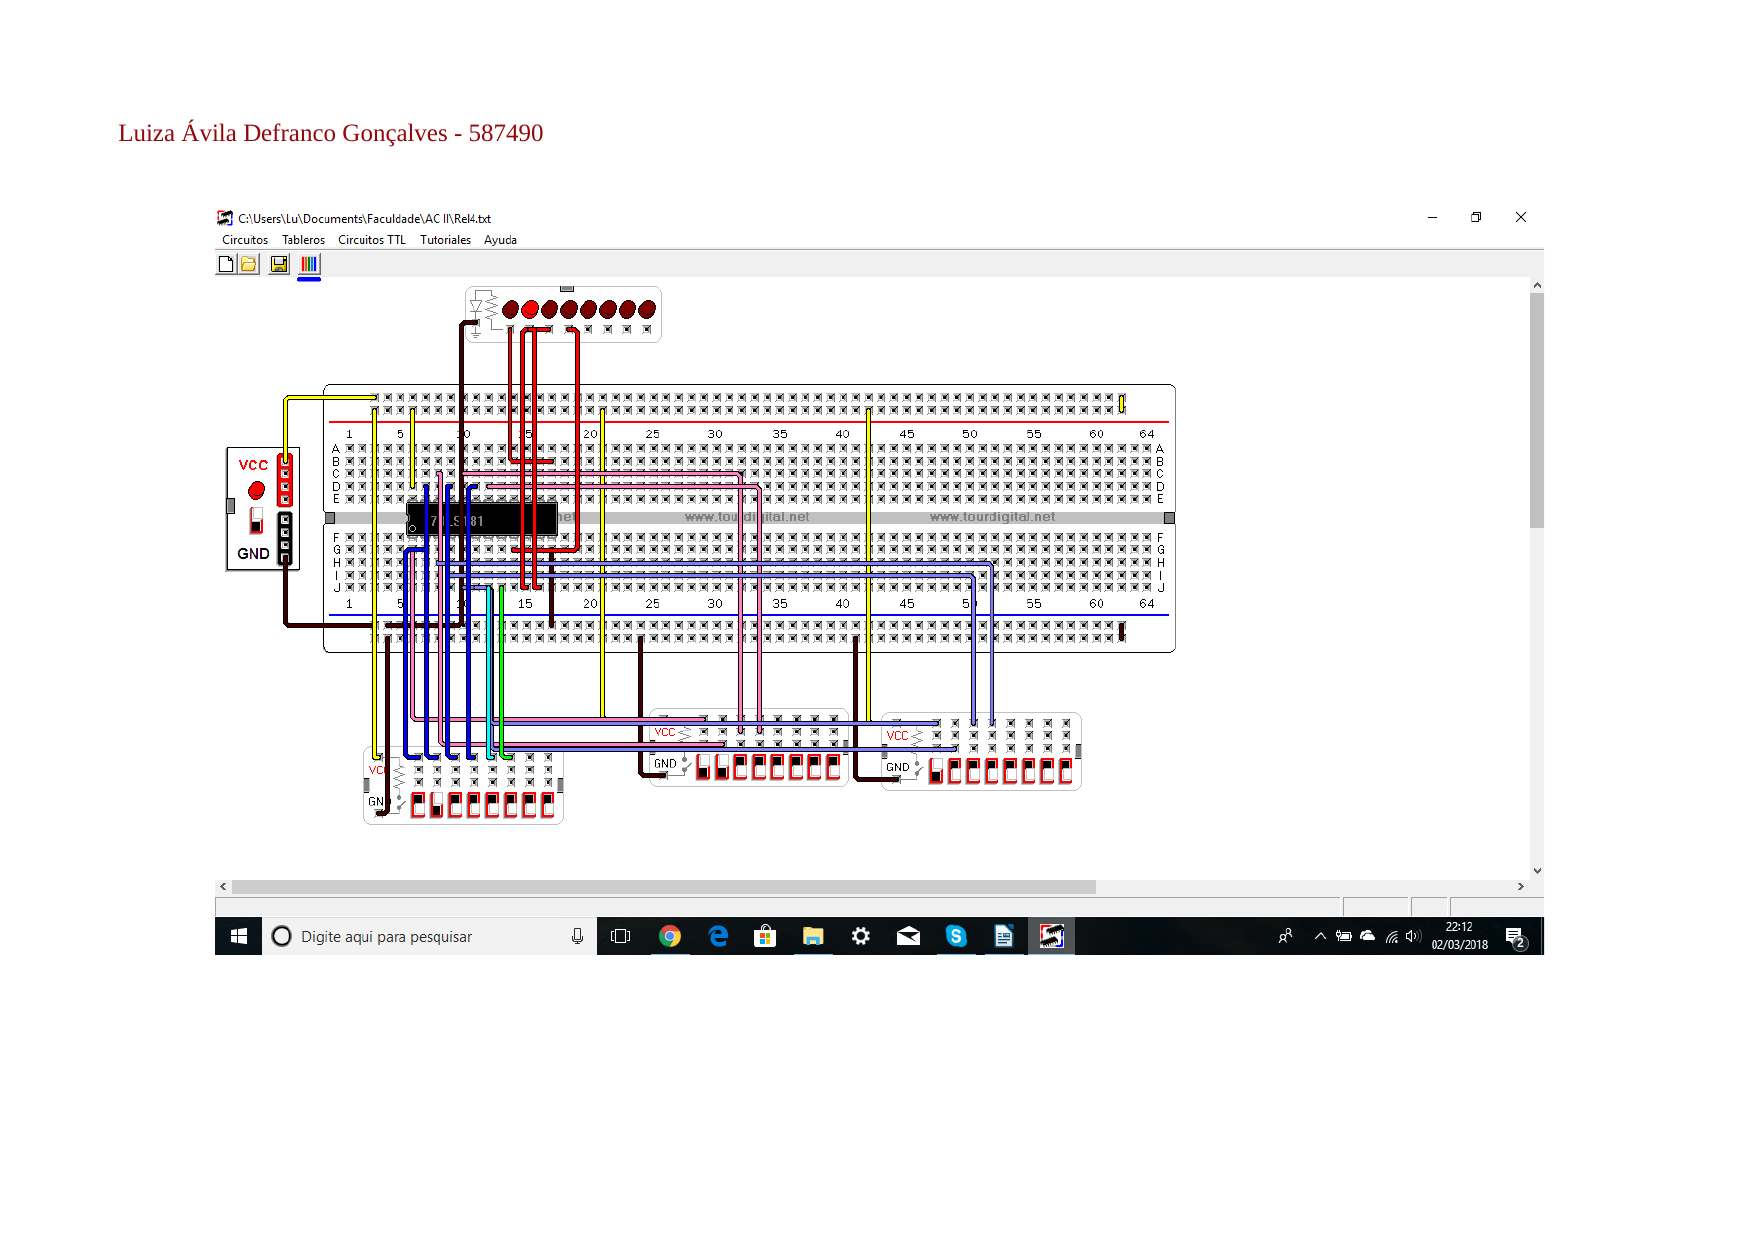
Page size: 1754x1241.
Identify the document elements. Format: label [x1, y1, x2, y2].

picture [215, 207, 1545, 955]
